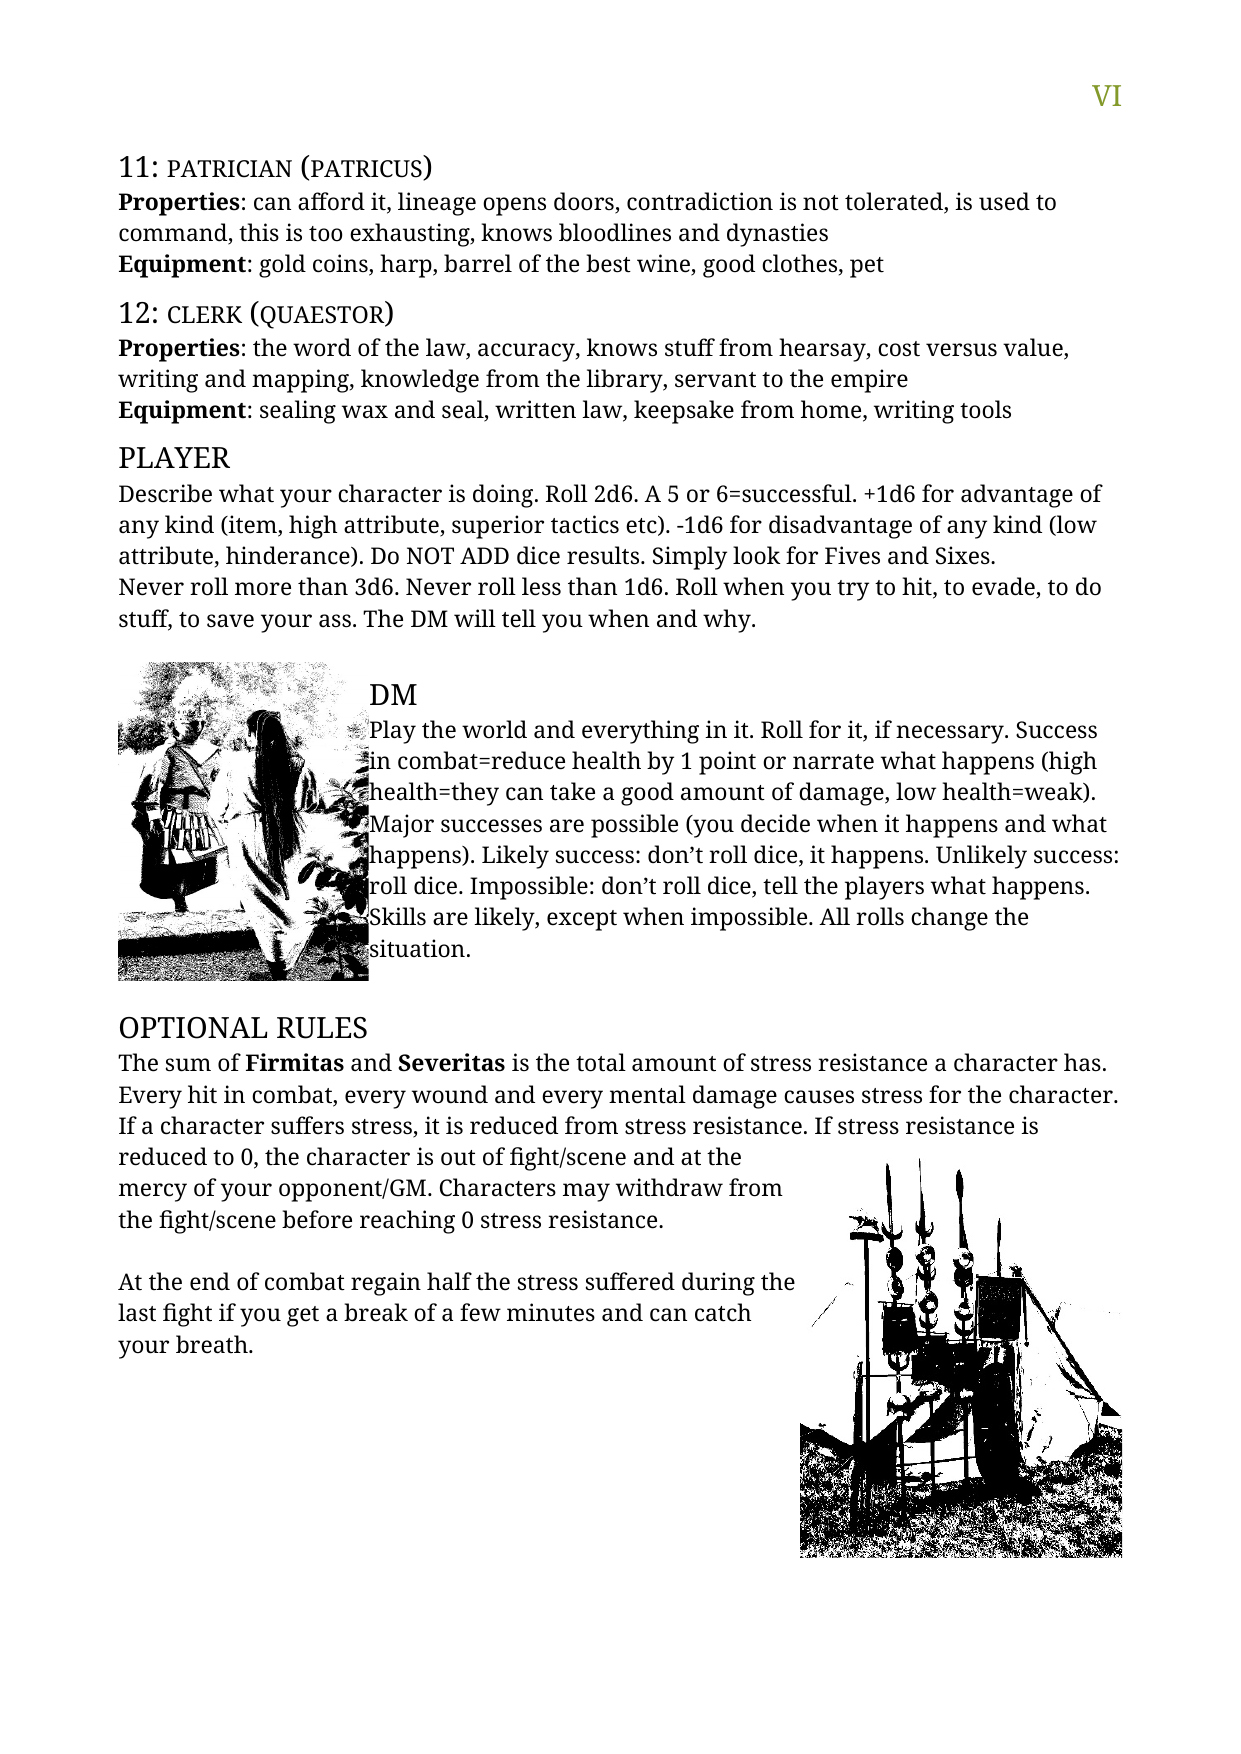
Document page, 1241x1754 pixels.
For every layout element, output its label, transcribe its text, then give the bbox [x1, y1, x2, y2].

text Play the world and everything in it. Roll for it, if necessary. Success in combat=reduce health by 1 point or narrate what happens (high health=they can take a good amount of damage, low health=weak). Major successes are possible (you decide when it happens and what happens). Likely success: don’t roll dice, it happens. Unlikely success: roll dice. Impossible: don’t roll dice, tell the players what happens. Skills are likely, except when impossible. All rolls change the situation. [369, 714, 1122, 964]
text The sum of Firmitas and Severitas is the total amount of stress resistance a character has. Every hit in combat, every wound and every mental damage causes stress for the character. If a character suffers stress, it is reduced from stress resistance. If stress resistance is reduced to 0, the character is out of fight/scene and at the mercy of your opponent/GM. Characters may withdraw from the fight/scene before reaching 0 stress resistance. [118, 1047, 1122, 1235]
text Describe what your character is doing. Roll 2d6. A 5 or 6=successful. +1d6 for advantage of any kind (item, high attribute, superior tactics etc). -1d6 for disadvantage of any kind (low attribute, hinderance). Do NOT ADD dice results. Simply look for Fives and Sixes. [118, 477, 1122, 571]
subtitle Player [118, 438, 1122, 477]
text At the end of combat regain half the stress suffered during the last fight if you get a break of a few minutes and can catch your breath. [118, 1266, 800, 1360]
subtitle 11: patrician (patricus) [118, 146, 1122, 186]
subtitle Optional Rules [118, 1008, 1122, 1047]
subtitle DM [369, 674, 1122, 714]
text Properties: the word of the law, accuracy, knows stuff from hearsay, cost versus value, writing and mapping, knowledge from the library, servant to the empire Equipment: sealing wax and seal, written law, keepsake from home, writing tools [118, 332, 1122, 425]
text Never roll more than 3d6. Never roll less than 1d6. Roll when you try to hit, to evade, to do stuff, to save your ass. The DM will tell you when and why. [118, 571, 1122, 634]
text Properties: can afford it, lineage opens doors, contradiction is not tolerated, is used to command, this is too exhausting, knows bloodlines and dynasties Equipment: gold coins, harp, barrel of the best wine, good clothes, pet [118, 186, 1122, 279]
subtitle 12: clerk (quaestor) [118, 292, 1122, 332]
